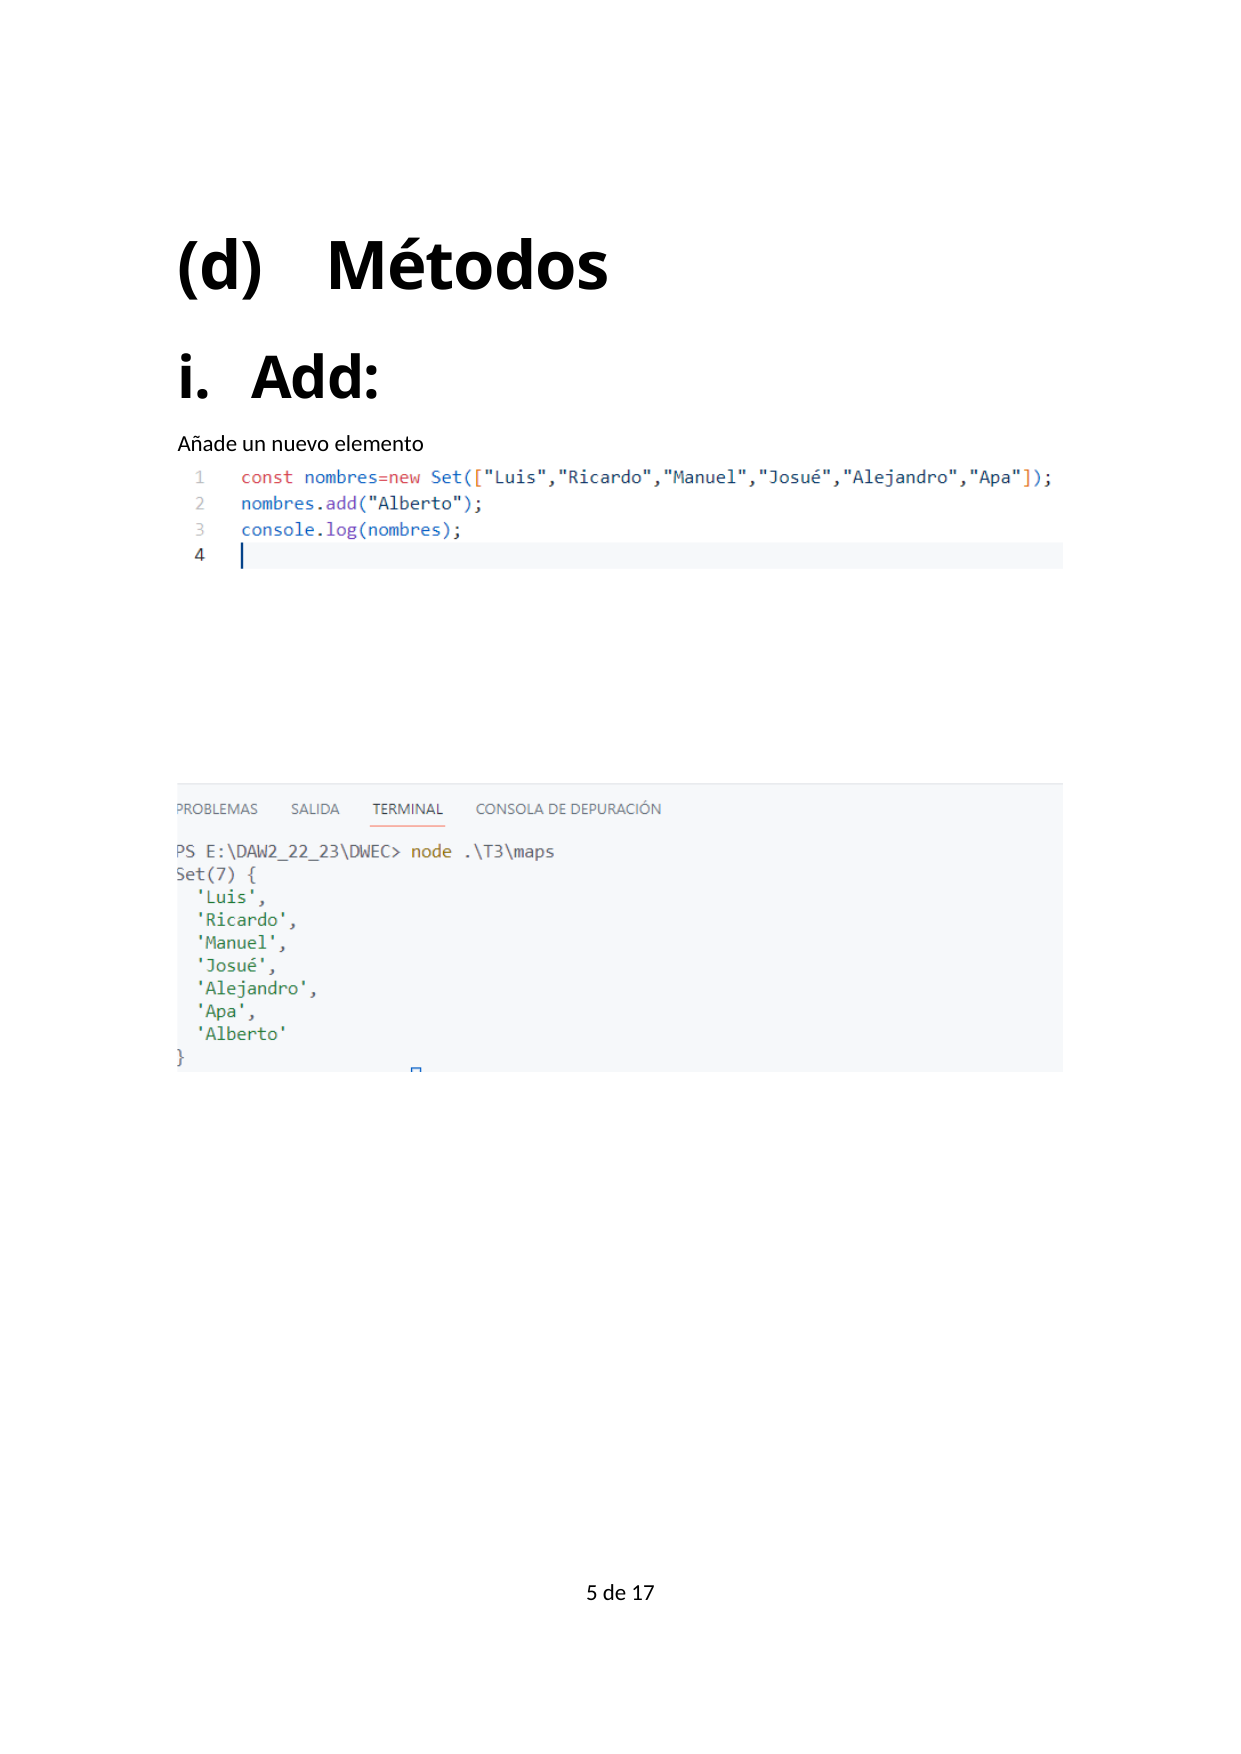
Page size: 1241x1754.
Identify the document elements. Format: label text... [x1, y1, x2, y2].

subtitle Métodos [177, 218, 1063, 309]
picture [177, 465, 1063, 1072]
subtitle Add: [177, 336, 1063, 416]
text Añade un nuevo elemento [177, 429, 1063, 457]
